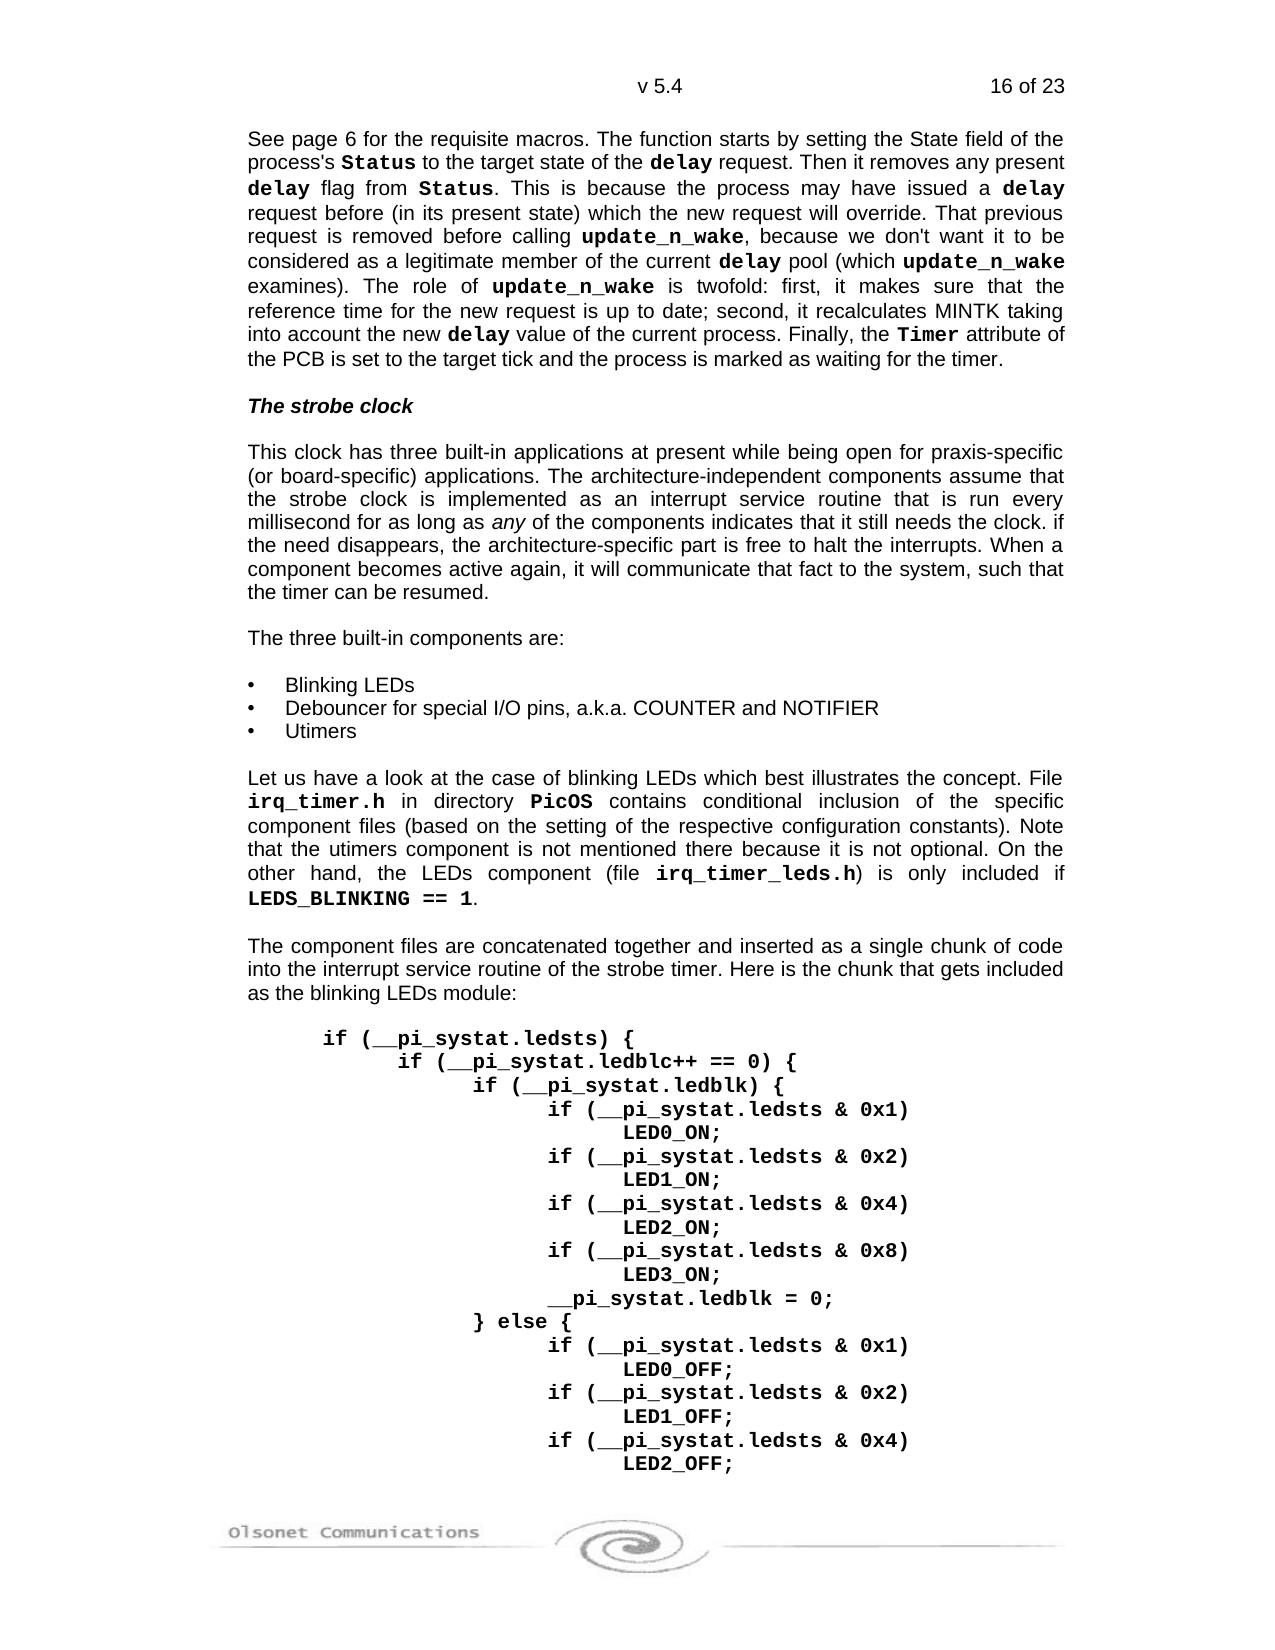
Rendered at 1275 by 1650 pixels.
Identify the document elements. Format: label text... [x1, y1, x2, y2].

text if (__pi_systat.ledblc++ == 0) { [247, 1051, 1065, 1075]
text LED3_ON; [247, 1264, 1065, 1288]
text LED2_ON; [247, 1217, 1065, 1240]
picture [210, 1504, 1065, 1596]
text __pi_systat.ledblk = 0; [247, 1288, 1065, 1311]
list Utimers [247, 720, 1065, 743]
text if (__pi_systat.ledsts & 0x8) [247, 1240, 1065, 1264]
text if (__pi_systat.ledsts & 0x4) [247, 1429, 1065, 1453]
text LED1_OFF; [247, 1406, 1065, 1429]
text The three built-in components are: [247, 627, 1065, 650]
text if (__pi_systat.ledsts & 0x4) [247, 1193, 1065, 1217]
text The component files are concatenated together and inserted as a single chunk of code into the interrupt service routine of the strobe timer. Here is the chunk that gets included as the blinking LEDs module: [247, 935, 1065, 1004]
text LED1_ON; [247, 1169, 1065, 1193]
text This clock has three built-in applications at present while being open for praxis-specific (or board-specific) applications. The architecture-independent components assume that the strobe clock is implemented as an interrupt service routine that is run every millisecond for as long as any of the components indicates that it still needs the clock. if the need disappears, the architecture-specific part is free to halt the interrupts. When a component becomes active again, it will communicate that fact to the system, such that the timer can be resumed. [247, 441, 1065, 603]
text LED0_OFF; [247, 1359, 1065, 1382]
text } else { [247, 1311, 1065, 1335]
text if (__pi_systat.ledsts & 0x1) [247, 1098, 1065, 1122]
text if (__pi_systat.ledsts & 0x2) [247, 1382, 1065, 1406]
text LED2_OFF; [247, 1453, 1065, 1477]
text Let us have a look at the case of blinking LEDs which best illustrates the concept. File irq_timer.h in directory PicOS contains conditional inclusion of the specific component files (based on the setting of the respective configuration constants). Note that the utimers component is not mentioned there because it is not optional. On the other hand, the LEDs component (file irq_timer_leds.h) is only included if LEDS_BLINKING == 1. [247, 766, 1065, 911]
text LED0_ON; [247, 1122, 1065, 1146]
text if (__pi_systat.ledsts & 0x2) [247, 1146, 1065, 1169]
text The strobe clock [247, 394, 1065, 418]
text See page 6 for the requisite macros. The function starts by setting the State field of the process's Status to the target state of the delay request. Then it removes any present delay flag from Status. This is because the process may have issued a delay request before (in its present state) which the new request will override. That previous request is removed before calling update_n_wake, because we don't want it to be considered as a legitimate member of the current delay pool (which update_n_wake examines). The role of update_n_wake is twofold: first, it makes sure that the reference time for the new request is up to date; second, it recalculates MINTK taking into account the new delay value of the current process. Finally, the Timer attribute of the PCB is set to the target tick and the process is marked as waiting for the timer. [247, 128, 1065, 371]
list Debouncer for special I/O pins, a.k.a. COUNTER and NOTIFIER [247, 697, 1065, 720]
list Blinking LEDs [247, 673, 1065, 697]
text if (__pi_systat.ledsts) { [247, 1028, 1065, 1051]
text if (__pi_systat.ledblk) { [247, 1075, 1065, 1098]
text if (__pi_systat.ledsts & 0x1) [247, 1335, 1065, 1359]
